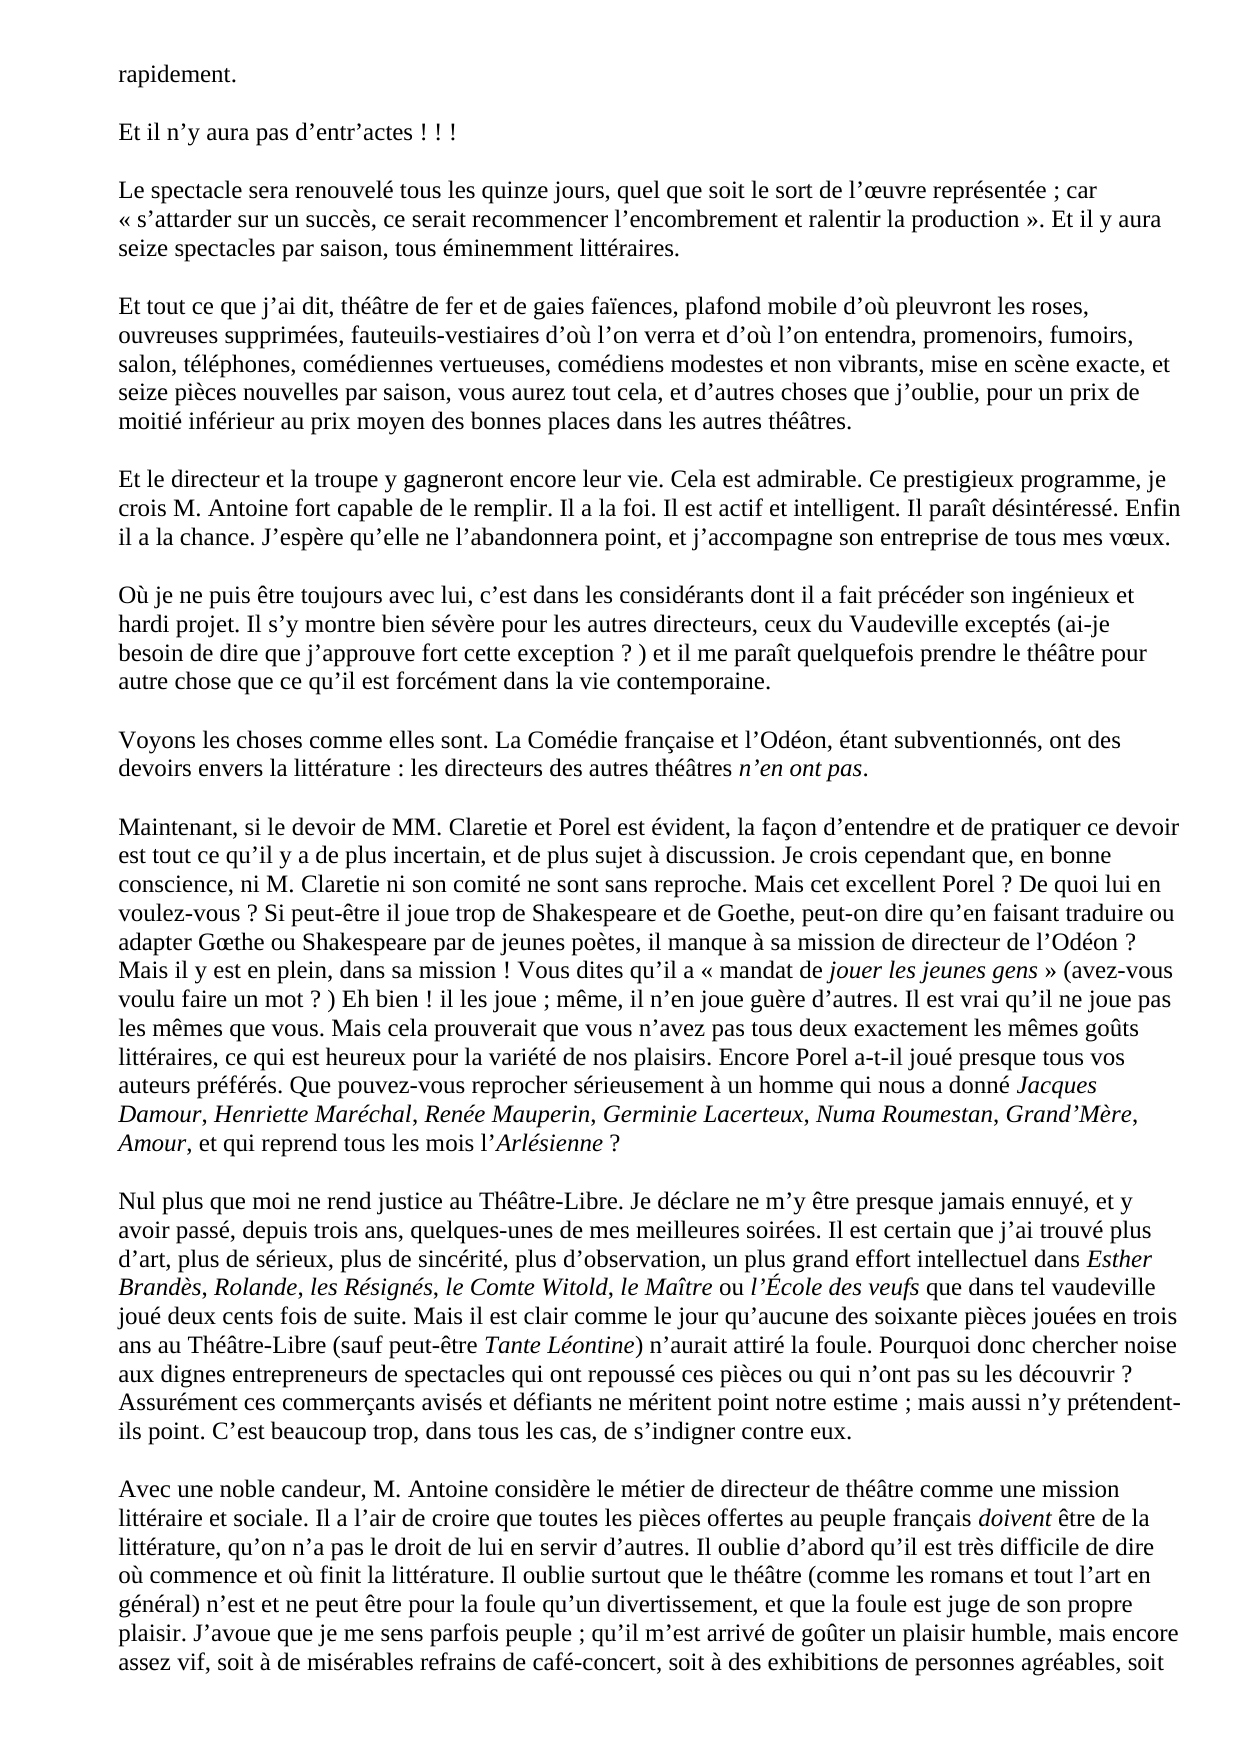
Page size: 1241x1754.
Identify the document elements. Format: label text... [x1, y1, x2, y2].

text Maintenant, si le devoir de MM. Claretie et Porel est évident, la façon d’entendre et de pratiquer ce devoir est tout ce qu’il y a de plus incertain, et de plus sujet à discussion. Je crois cependant que, en bonne conscience, ni M. Claretie ni son comité ne sont sans reproche. Mais cet excellent Porel ? De quoi lui en voulez-vous ? Si peut-être il joue trop de Shakespeare et de Goethe, peut-on dire qu’en faisant traduire ou adapter Gœthe ou Shakespeare par de jeunes poètes, il manque à sa mission de directeur de l’Odéon ? Mais il y est en plein, dans sa mission ! Vous dites qu’il a « mandat de jouer les jeunes gens » (avez-vous voulu faire un mot ? ) Eh bien ! il les joue ; même, il n’en joue guère d’autres. Il est vrai qu’il ne joue pas les mêmes que vous. Mais cela prouverait que vous n’avez pas tous deux exactement les mêmes goûts littéraires, ce qui est heureux pour la variété de nos plaisirs. Encore Porel a-t-il joué presque tous vos auteurs préférés. Que pouvez-vous reprocher sérieusement à un homme qui nous a donné Jacques Damour, Henriette Maréchal, Renée Mauperin, Germinie Lacerteux, Numa Roumestan, Grand’Mère, Amour, et qui reprend tous les mois l’Arlésienne ? [118, 812, 1181, 1157]
text Avec une noble candeur, M. Antoine considère le métier de directeur de théâtre comme une mission littéraire et sociale. Il a l’air de croire que toutes les pièces offertes au peuple français doivent être de la littérature, qu’on n’a pas le droit de lui en servir d’autres. Il oublie d’abord qu’il est très difficile de dire où commence et où finit la littérature. Il oublie surtout que le théâtre (comme les romans et tout l’art en général) n’est et ne peut être pour la foule qu’un divertissement, et que la foule est juge de son propre plaisir. J’avoue que je me sens parfois peuple ; qu’il m’est arrivé de goûter un plaisir humble, mais encore assez vif, soit à de misérables refrains de café-concert, soit à des exhibitions de personnes agréables, soit [118, 1474, 1181, 1676]
text Où je ne puis être toujours avec lui, c’est dans les considérants dont il a fait précéder son ingénieux et hardi projet. Il s’y montre bien sévère pour les autres directeurs, ceux du Vaudeville exceptés (ai-je besoin de dire que j’approuve fort cette exception ? ) et il me paraît quelquefois prendre le théâtre pour autre chose que ce qu’il est forcément dans la vie contemporaine. [118, 580, 1181, 695]
text Et tout ce que j’ai dit, théâtre de fer et de gaies faïences, plafond mobile d’où pleuvront les roses, ouvreuses supprimées, fauteuils-vestiaires d’où l’on verra et d’où l’on entendra, promenoirs, fumoirs, salon, téléphones, comédiennes vertueuses, comédiens modestes et non vibrants, mise en scène exacte, et seize pièces nouvelles par saison, vous aurez tout cela, et d’autres choses que j’oublie, pour un prix de moitié inférieur au prix moyen des bonnes places dans les autres théâtres. [118, 291, 1181, 435]
text Et le directeur et la troupe y gagneront encore leur vie. Cela est admirable. Ce prestigieux programme, je crois M. Antoine fort capable de le remplir. Il a la foi. Il est actif et intelligent. Il paraît désintéressé. Enfin il a la chance. J’espère qu’elle ne l’abandonnera point, et j’accompagne son entreprise de tous mes vœux. [118, 464, 1181, 551]
text Nul plus que moi ne rend justice au Théâtre-Libre. Je déclare ne m’y être presque jamais ennuyé, et y avoir passé, depuis trois ans, quelques-unes de mes meilleures soirées. Il est certain que j’ai trouvé plus d’art, plus de sérieux, plus de sincérité, plus d’observation, un plus grand effort intellectuel dans Esther Brandès, Rolande, les Résignés, le Comte Witold, le Maître ou l’École des veufs que dans tel vaudeville joué deux cents fois de suite. Mais il est clair comme le jour qu’aucune des soixante pièces jouées en trois ans au Théâtre-Libre (sauf peut-être Tante Léontine) n’aurait attiré la foule. Pourquoi donc chercher noise aux dignes entrepreneurs de spectacles qui ont repoussé ces pièces ou qui n’ont pas su les découvrir ? Assurément ces commerçants avisés et défiants ne méritent point notre estime ; mais aussi n’y prétendent-ils point. C’est beaucoup trop, dans tous les cas, de s’indigner contre eux. [118, 1186, 1181, 1445]
text Et il n’y aura pas d’entr’actes ! ! ! [118, 117, 1181, 146]
text Le spectacle sera renouvelé tous les quinze jours, quel que soit le sort de l’œuvre représentée ; car « s’attarder sur un succès, ce serait recommencer l’encombrement et ralentir la production ». Et il y aura seize spectacles par saison, tous éminemment littéraires. [118, 176, 1181, 262]
text Voyons les choses comme elles sont. La Comédie française et l’Odéon, étant subventionnés, ont des devoirs envers la littérature : les directeurs des autres théâtres n’en ont pas. [118, 725, 1181, 782]
text rapidement. [118, 59, 1181, 88]
